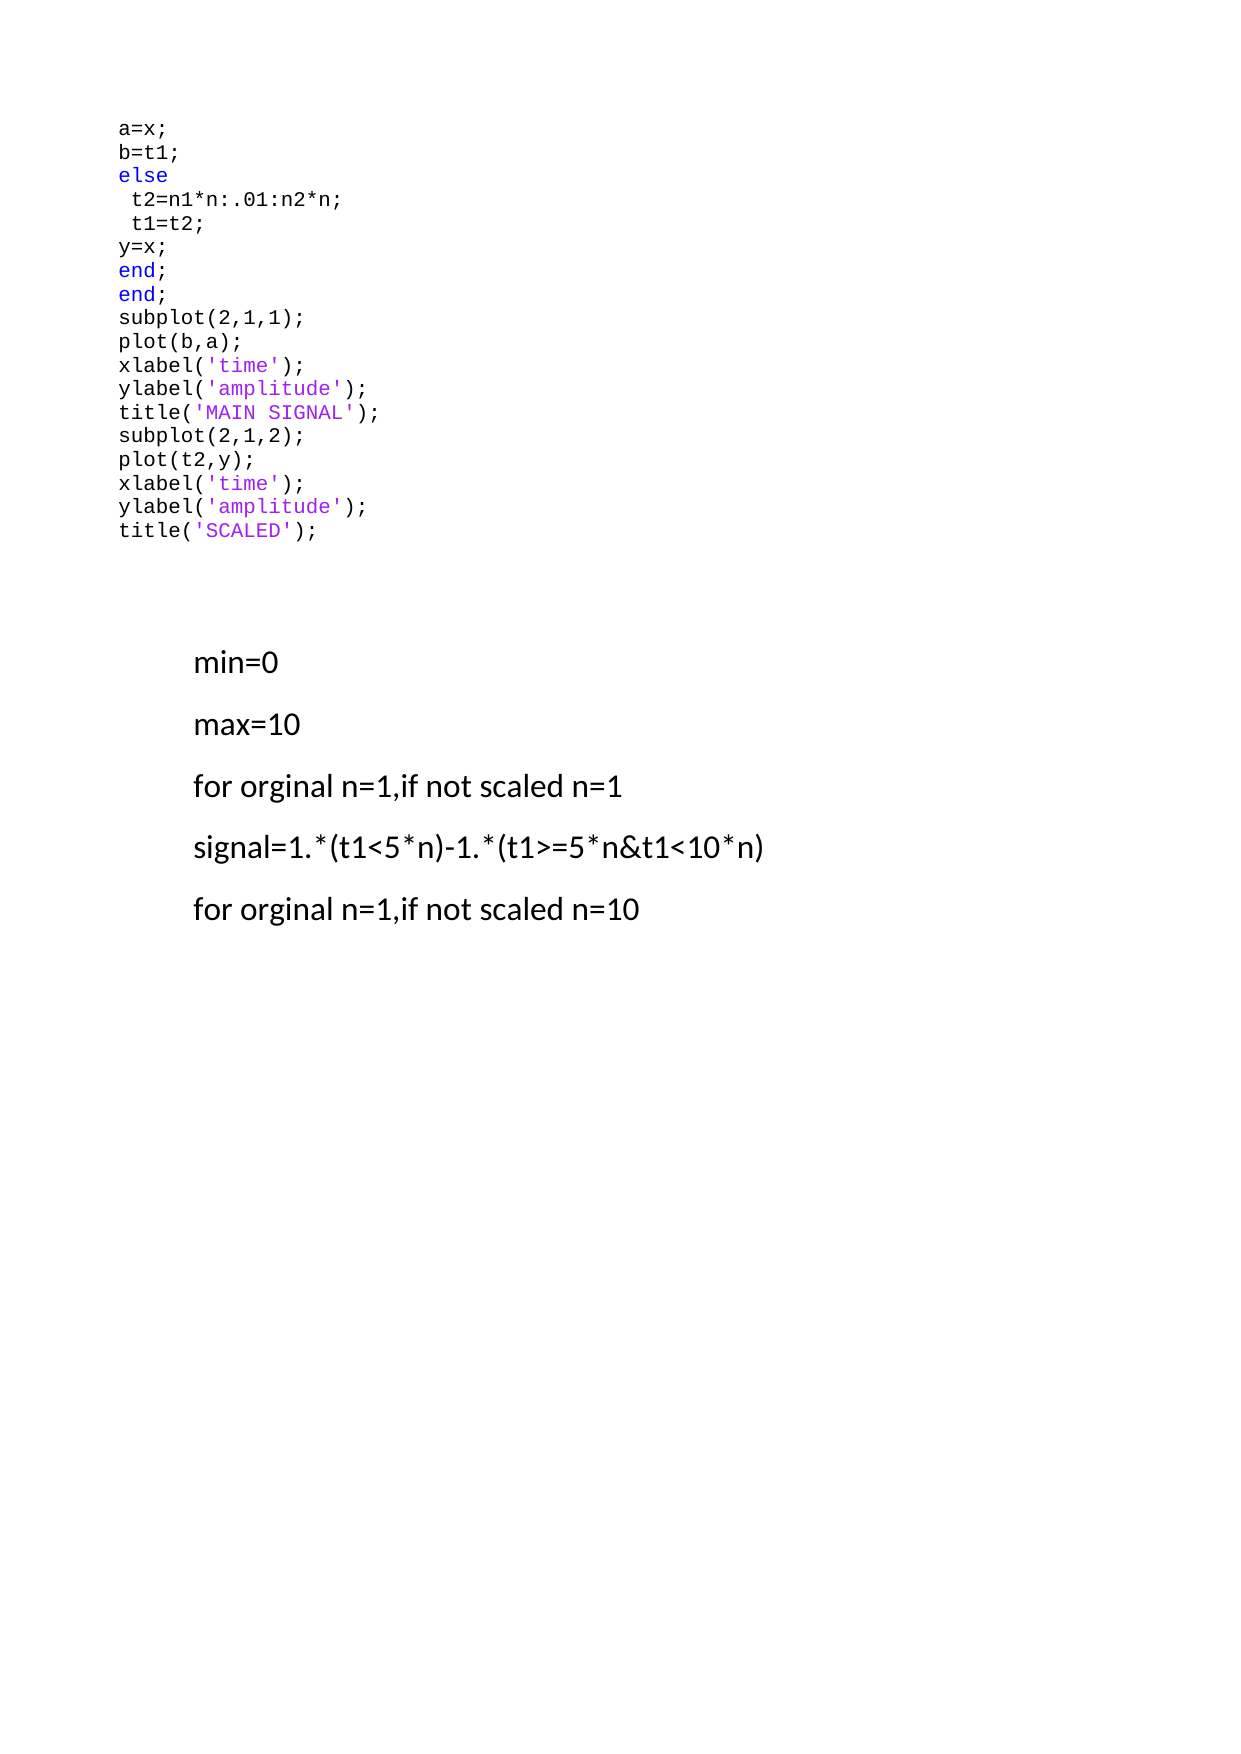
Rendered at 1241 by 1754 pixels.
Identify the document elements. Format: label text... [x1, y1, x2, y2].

text subplot(2,1,2); [118, 426, 1122, 449]
text t1=t2; [118, 213, 1122, 236]
text ylabel('amplitude'); [118, 496, 1122, 520]
text b=t1; [118, 142, 1122, 165]
text ylabel('amplitude'); [118, 378, 1122, 402]
text for orginal n=1,if not scaled n=10 [193, 888, 1122, 928]
text title('MAIN SIGNAL'); [118, 402, 1122, 426]
text else [118, 165, 1122, 189]
text plot(b,a); [118, 331, 1122, 354]
text y=x; [118, 236, 1122, 260]
text for orginal n=1,if not scaled n=1 [193, 764, 1122, 805]
text a=x; [118, 118, 1122, 142]
text end; [118, 284, 1122, 307]
text end; [118, 260, 1122, 284]
text title('SCALED'); [118, 520, 1122, 544]
text t2=n1*n:.01:n2*n; [118, 189, 1122, 213]
text max=10 [193, 703, 1122, 744]
text xlabel('time'); [118, 354, 1122, 378]
text plot(t2,y); [118, 449, 1122, 473]
text subplot(2,1,1); [118, 307, 1122, 331]
text xlabel('time'); [118, 473, 1122, 496]
text signal=1.*(t1<5*n)-1.*(t1>=5*n&t1<10*n) [193, 826, 1122, 867]
text min=0 [193, 641, 1122, 682]
